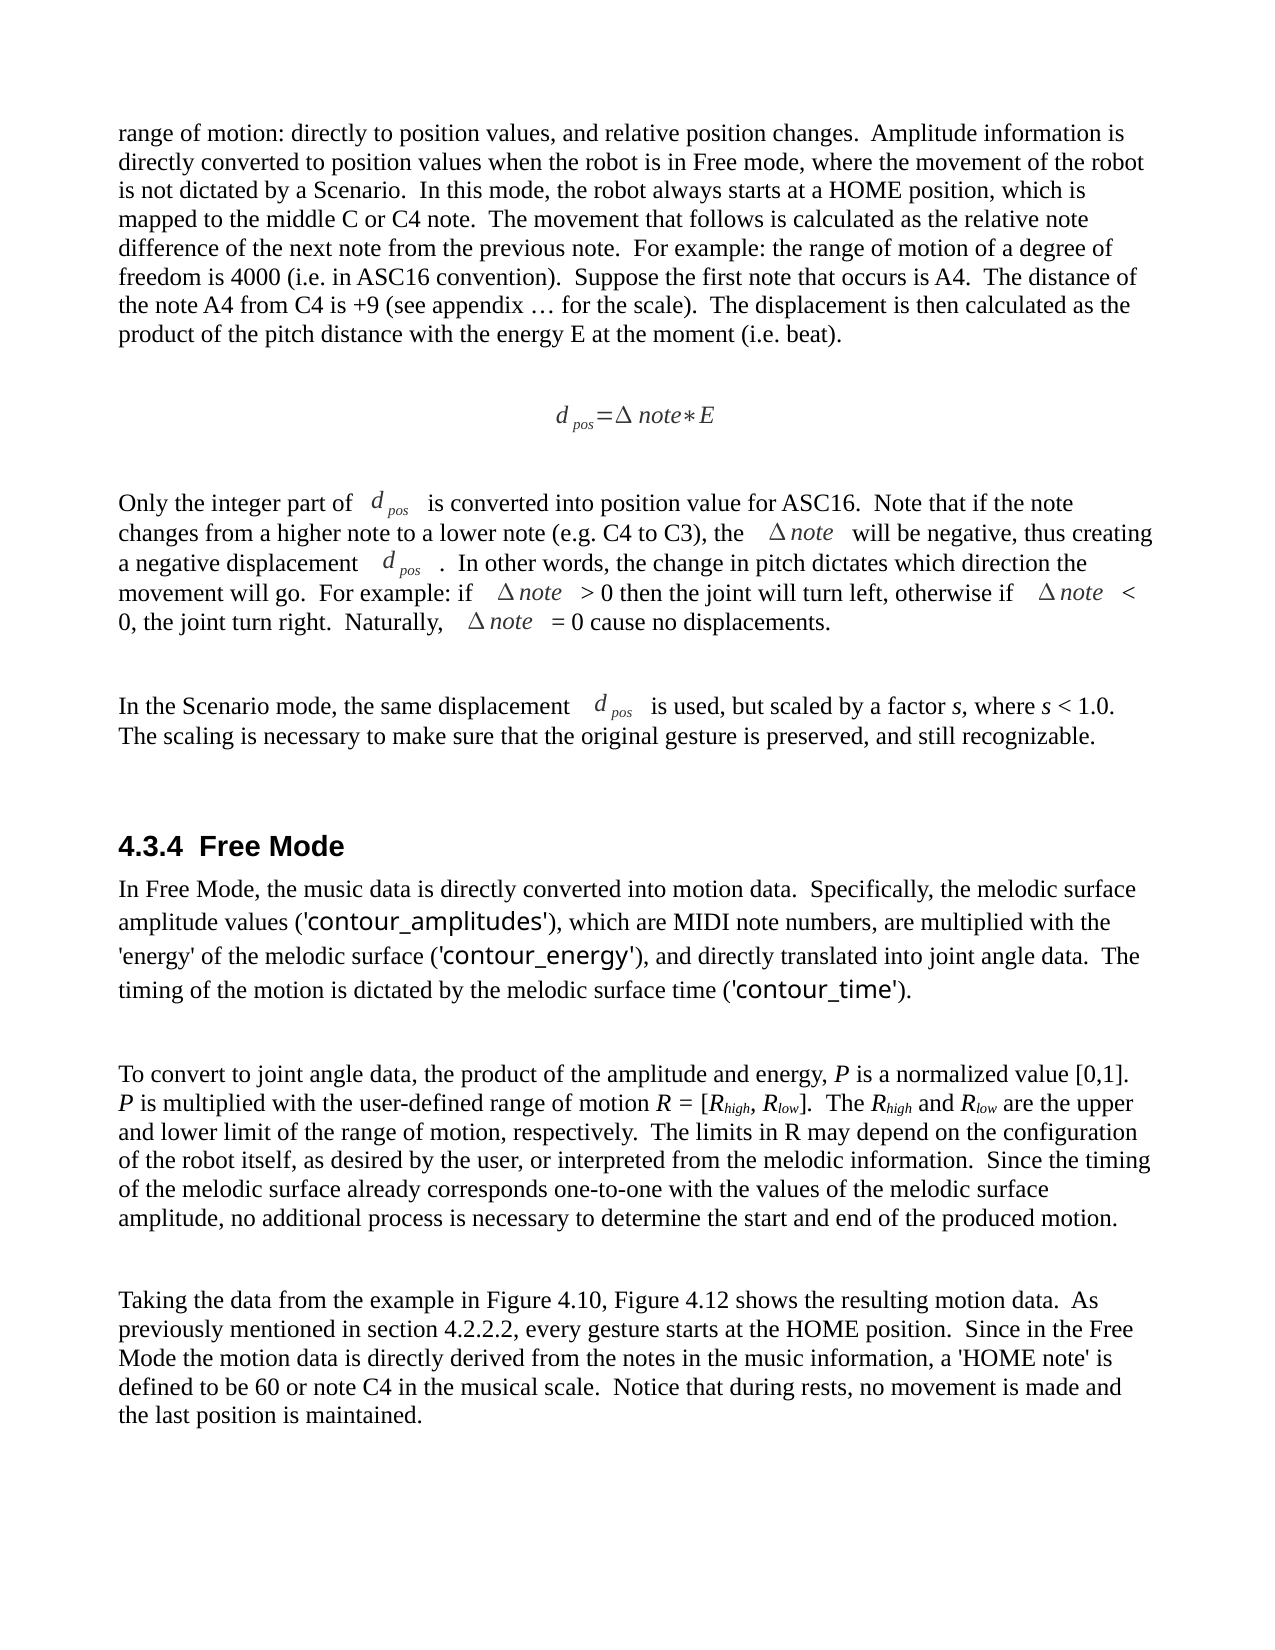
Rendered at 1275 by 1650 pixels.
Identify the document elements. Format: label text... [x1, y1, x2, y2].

text In Free Mode, the music data is directly converted into motion data. Specifically, the melodic surface amplitude values ('contour_amplitudes'), which are MIDI note numbers, are multiplied with the 'energy' of the melodic surface ('contour_energy'), and directly translated into joint angle data. The timing of the motion is dictated by the melodic surface time ('contour_time'). [118, 874, 1157, 1006]
text Taking the data from the example in Figure 4.10, Figure 4.12 shows the resulting motion data. As previously mentioned in section 4.2.2.2, every gesture starts at the HOME position. Since in the Free Mode the motion data is directly derived from the notes in the music information, a 'HOME note' is defined to be 60 or note C4 in the musical scale. Notice that during rests, no movement is made and the last position is maintained. [118, 1286, 1157, 1429]
subtitle 4.3.4 Free Mode [118, 828, 1157, 862]
text In the Scenario mode, the same displacement is used, but scaled by a factor s, where s < 1.0. The scaling is necessary to make sure that the original gesture is preserved, and still recognizable. [118, 690, 1157, 750]
text To convert to joint angle data, the product of the amplitude and energy, P is a normalized value [0,1]. P is multiplied with the user-defined range of motion R = [Rhigh, Rlow]. The Rhigh and Rlow are the upper and lower limit of the range of motion, respectively. The limits in R may depend on the configuration of the robot itself, as desired by the user, or interpreted from the melodic information. Since the timing of the melodic surface already corresponds one-to-one with the values of the melodic surface amplitude, no additional process is necessary to determine the start and end of the produced motion. [118, 1059, 1157, 1232]
text range of motion: directly to position values, and relative position changes. Amplitude information is directly converted to position values when the robot is in Free mode, where the movement of the robot is not dictated by a Scenario. In this mode, the robot always starts at a HOME position, which is mapped to the middle C or C4 note. The movement that follows is calculated as the relative note difference of the next note from the previous note. For example: the range of motion of a degree of freedom is 4000 (i.e. in ASC16 convention). Suppose the first note that occurs is A4. The distance of the note A4 from C4 is +9 (see appendix … for the scale). The displacement is then calculated as the product of the pitch distance with the energy E at the moment (i.e. beat). [118, 118, 1157, 348]
text Only the integer part ofis converted into position value for ASC16. Note that if the note changes from a higher note to a lower note (e.g. C4 to C3), the will be negative, thus creating a negative displacement . In other words, the change in pitch dictates which direction the movement will go. For example: if > 0 then the joint will turn left, otherwise if < 0, the joint turn right. Naturally, = 0 cause no displacements. [118, 487, 1157, 636]
